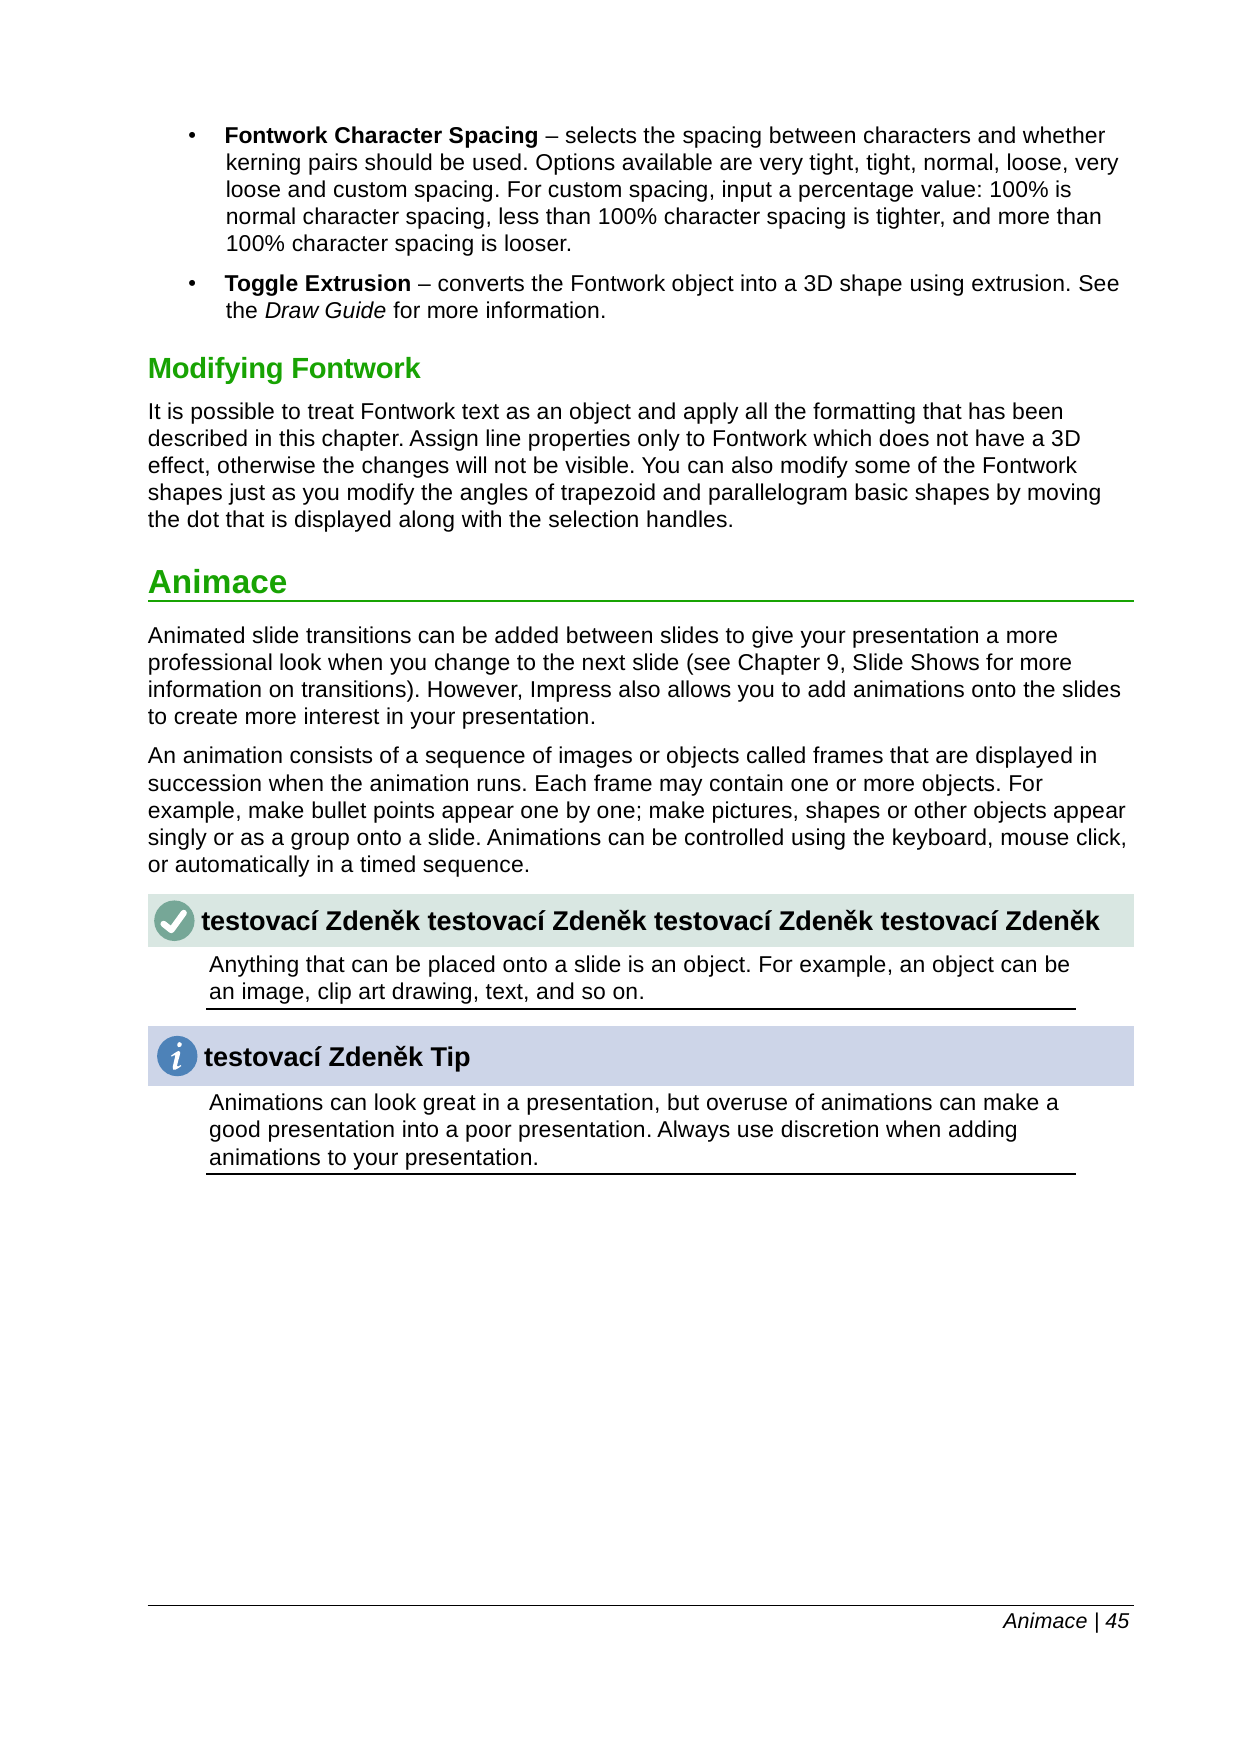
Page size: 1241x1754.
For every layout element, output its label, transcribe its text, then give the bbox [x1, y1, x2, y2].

subtitle testovací Zdeněk Tip [148, 1026, 1134, 1086]
text It is possible to treat Fontwork text as an object and apply all the formatting that has been described in this chapter. Assign line properties only to Fontwork which does not have a 3D effect, otherwise the changes will not be visible. You can also modify some of the Fontwork shapes just as you modify the angles of trapezoid and parallelogram basic shapes by moving the dot that is displayed along with the selection handles. [148, 397, 1134, 532]
list Fontwork Character Spacing – selects the spacing between characters and whether kerning pairs should be used. Options available are very tight, tight, normal, loose, very loose and custom spacing. For custom spacing, input a percentage value: 100% is normal character spacing, less than 100% character spacing is tighter, and more than 100% character spacing is looser. [185, 118, 1134, 256]
text Anything that can be placed onto a slide is an object. For example, an object can be an image, clip art drawing, text, and so on. [206, 947, 1076, 1008]
text An animation consists of a sequence of images or objects called frames that are displayed in succession when the animation runs. Each frame may contain one or more objects. For example, make bullet points appear one by one; make pictures, shapes or other objects appear singly or as a group onto a slide. Animations can be controlled using the keyboard, mouse click, or automatically in a timed sequence. [148, 742, 1134, 877]
list Toggle Extrusion – converts the Fontwork object into a 3D shape using extrusion. See the Draw Guide for more information. [185, 266, 1134, 326]
subtitle Animace [148, 562, 1134, 600]
text Animations can look great in a presentation, but overuse of animations can make a good presentation into a poor presentation. Always use discretion when adding animations to your presentation. [206, 1086, 1076, 1173]
text Animated slide transitions can be added between slides to give your presentation a more professional look when you change to the next slide (see Chapter 9, Slide Shows for more information on transitions). However, Impress also allows you to add animations onto the slides to create more interest in your presentation. [148, 621, 1134, 729]
subtitle testovací Zdeněk testovací Zdeněk testovací Zdeněk testovací Zdeněk [148, 894, 1134, 947]
subtitle Modifying Fontwork [148, 351, 1134, 384]
